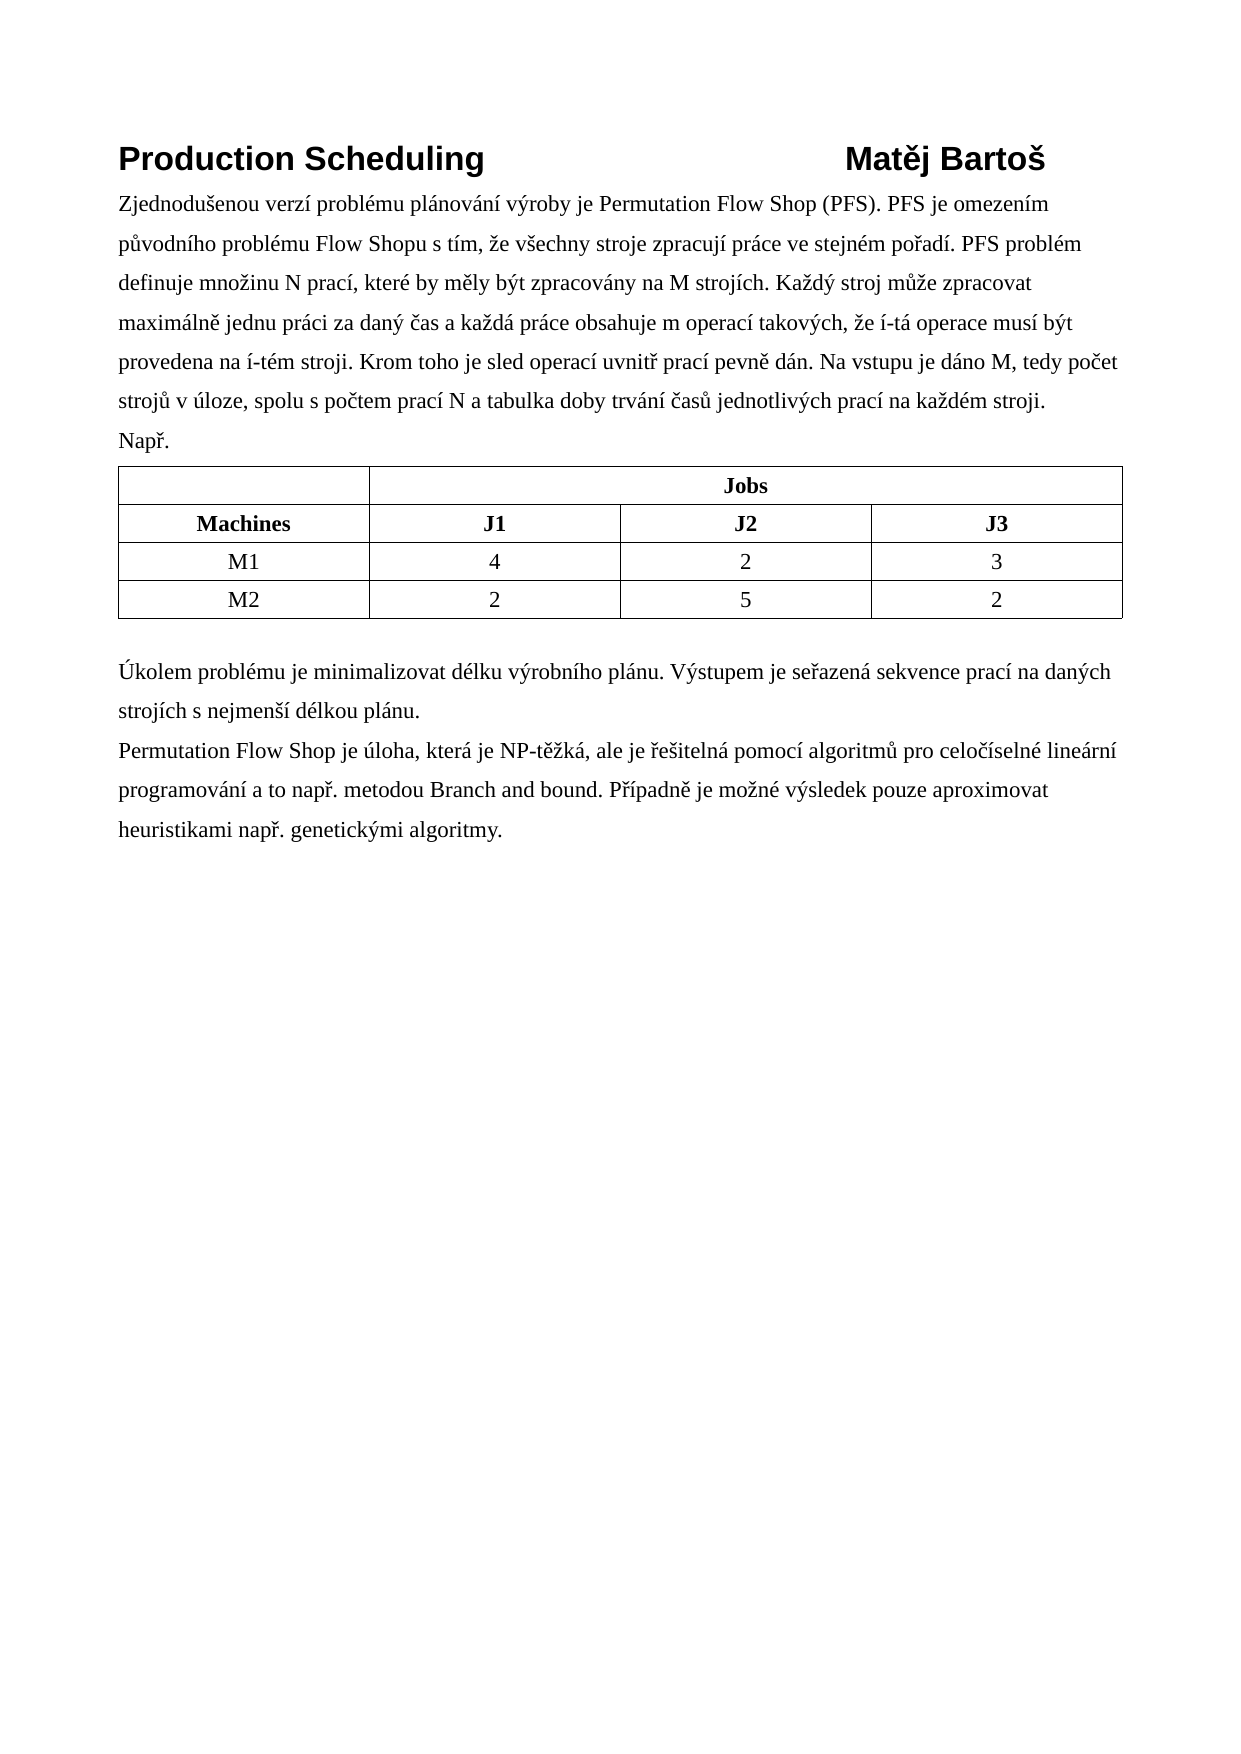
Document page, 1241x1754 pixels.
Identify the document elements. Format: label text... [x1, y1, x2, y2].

text Permutation Flow Shop je úloha, která je NP-těžká, ale je řešitelná pomocí algoritmů pro celočíselné lineární programování a to např. metodou Branch and bound. Případně je možné výsledek pouze aproximovat heuristikami např. genetickými algoritmy. [118, 737, 1122, 842]
table_cell 2 [621, 543, 871, 580]
table_cell J2 [621, 505, 871, 542]
table_cell 2 [872, 581, 1122, 618]
table_cell J1 [370, 505, 620, 542]
table_cell 4 [370, 543, 620, 580]
table_cell 5 [621, 581, 871, 618]
table_cell Machines [119, 505, 369, 542]
table_header [119, 467, 369, 504]
text Např. [118, 427, 1122, 453]
table_header Jobs [370, 467, 1122, 504]
table_cell J3 [872, 505, 1122, 542]
text Zjednodušenou verzí problému plánování výroby je Permutation Flow Shop (PFS). PFS je omezením původního problému Flow Shopu s tím, že všechny stroje zpracují práce ve stejném pořadí. PFS problém definuje množinu N prací, které by měly být zpracovány na M strojích. Každý stroj může zpracovat maximálně jednu práci za daný čas a každá práce obsahuje m operací takových, že í-tá operace musí být provedena na í-tém stroji. Krom toho je sled operací uvnitř prací pevně dán. Na vstupu je dáno M, tedy počet strojů v úloze, spolu s počtem prací N a tabulka doby trvání časů jednotlivých prací na každém stroji. [118, 190, 1122, 414]
subtitle Production Scheduling Matěj Bartoš [118, 139, 1122, 178]
text Úkolem problému je minimalizovat délku výrobního plánu. Výstupem je seřazená sekvence prací na daných strojích s nejmenší délkou plánu. [118, 658, 1122, 723]
table_cell M2 [119, 581, 369, 618]
table_cell M1 [119, 543, 369, 580]
table_cell 2 [370, 581, 620, 618]
table_cell 3 [872, 543, 1122, 580]
